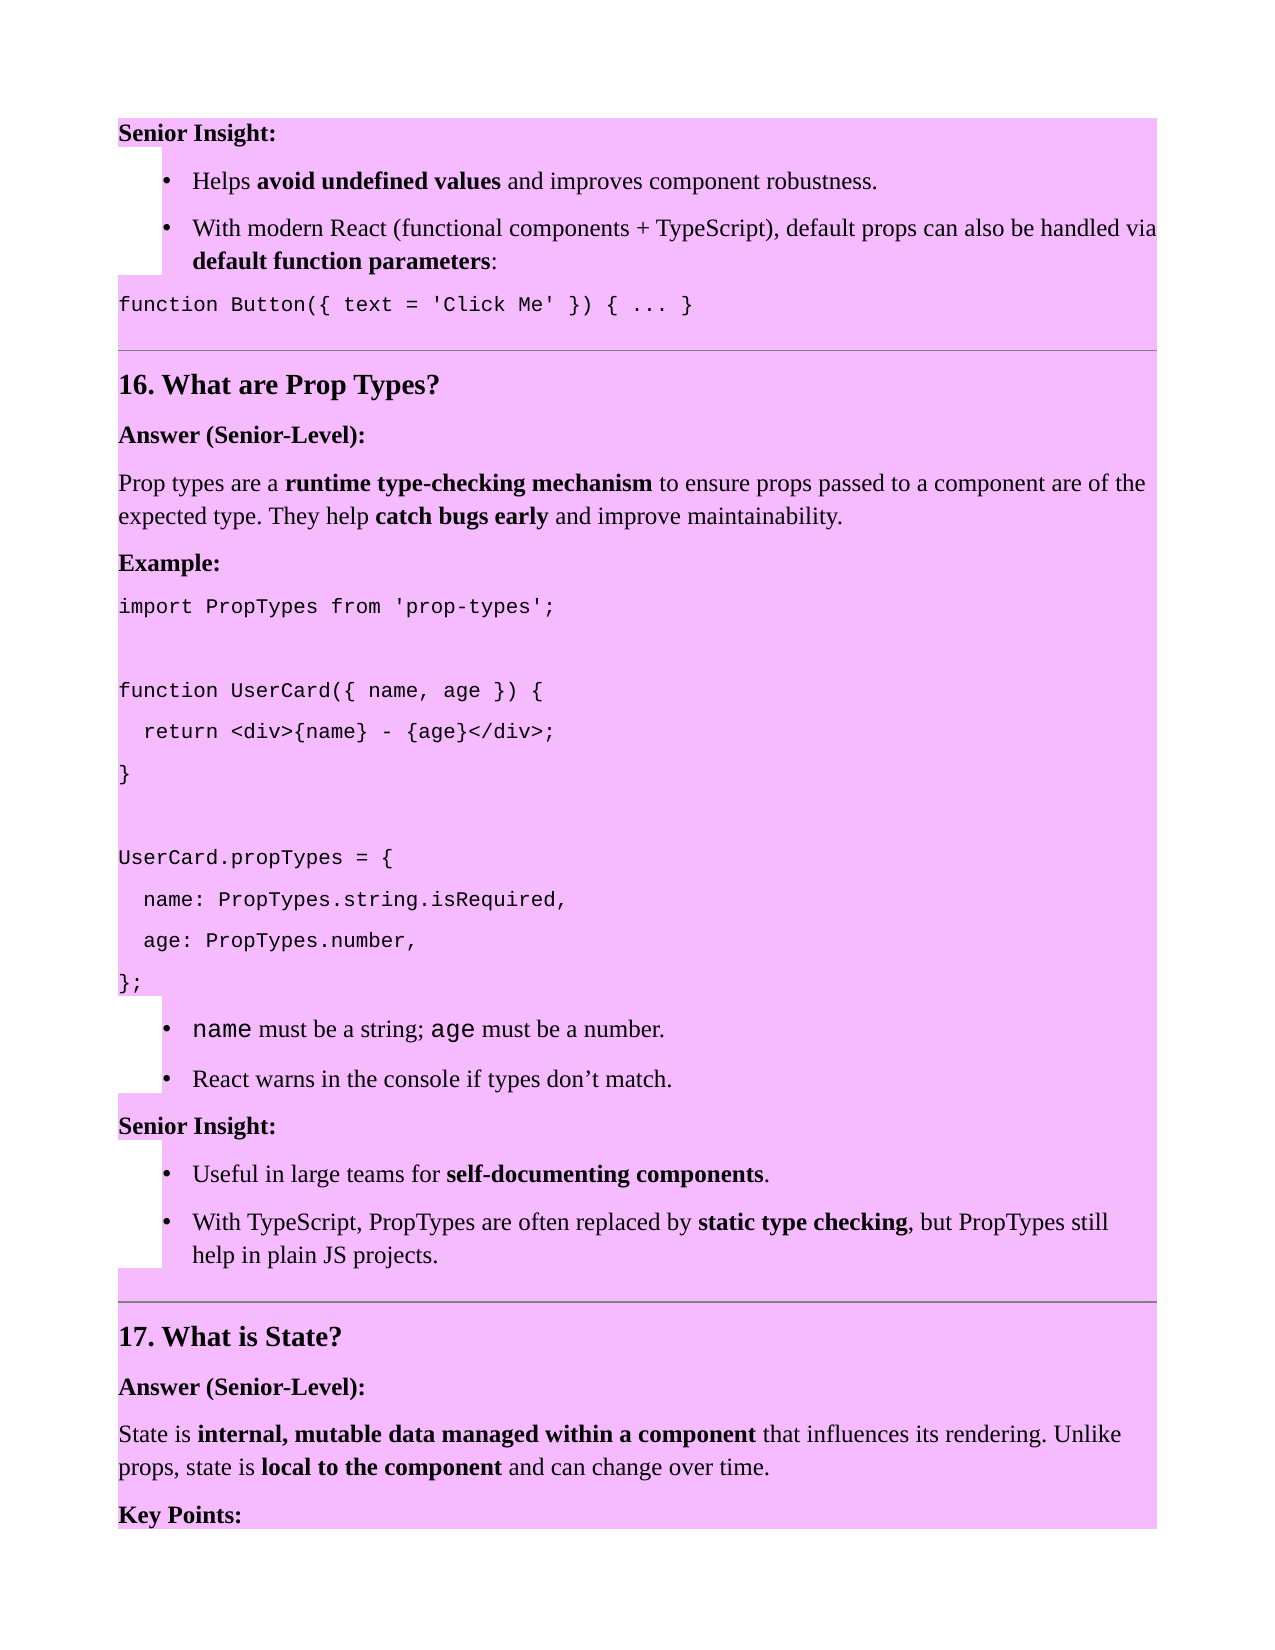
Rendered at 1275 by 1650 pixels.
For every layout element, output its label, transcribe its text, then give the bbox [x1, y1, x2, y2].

text Answer (Senior-Level): [118, 1372, 1157, 1401]
subtitle 17. What is State? [118, 1319, 1157, 1352]
text function Button({ text = 'Click Me' }) { ... } [118, 294, 1157, 318]
text UserCard.propTypes = { [118, 847, 1157, 870]
text Prop types are a runtime type-checking mechanism to ensure props passed to a component are of the expected type. They help catch bugs early and improve maintainability. [118, 468, 1157, 530]
text State is internal, mutable data managed within a component that influences its rendering. Unlike props, state is local to the component and can change over time. [118, 1419, 1157, 1481]
text Senior Insight: [118, 1111, 1157, 1140]
text Example: [118, 548, 1157, 577]
text Answer (Senior-Level): [118, 420, 1157, 449]
text }; [118, 972, 1157, 996]
list Useful in large teams for self-documenting components. [162, 1159, 1157, 1188]
text } [118, 763, 1157, 787]
subtitle 16. What are Prop Types? [118, 367, 1157, 401]
text Senior Insight: [118, 118, 1157, 147]
text age: PropTypes.number, [118, 930, 1157, 954]
list With modern React (functional components + TypeScript), default props can also be handled via default function parameters: [162, 213, 1157, 275]
text return <div>{name} - {age}</div>; [118, 721, 1157, 745]
list React warns in the console if types don’t match. [162, 1064, 1157, 1093]
list With TypeScript, PropTypes are often replaced by static type checking, but PropTypes still help in plain JS projects. [162, 1207, 1157, 1268]
text function UserCard({ name, age }) { [118, 680, 1157, 703]
text Key Points: [118, 1500, 1157, 1529]
text import PropTypes from 'prop-types'; [118, 596, 1157, 620]
text name: PropTypes.string.isRequired, [118, 888, 1157, 912]
list Helps avoid undefined values and improves component robustness. [162, 166, 1157, 194]
list name must be a string; age must be a number. [162, 1014, 1157, 1045]
